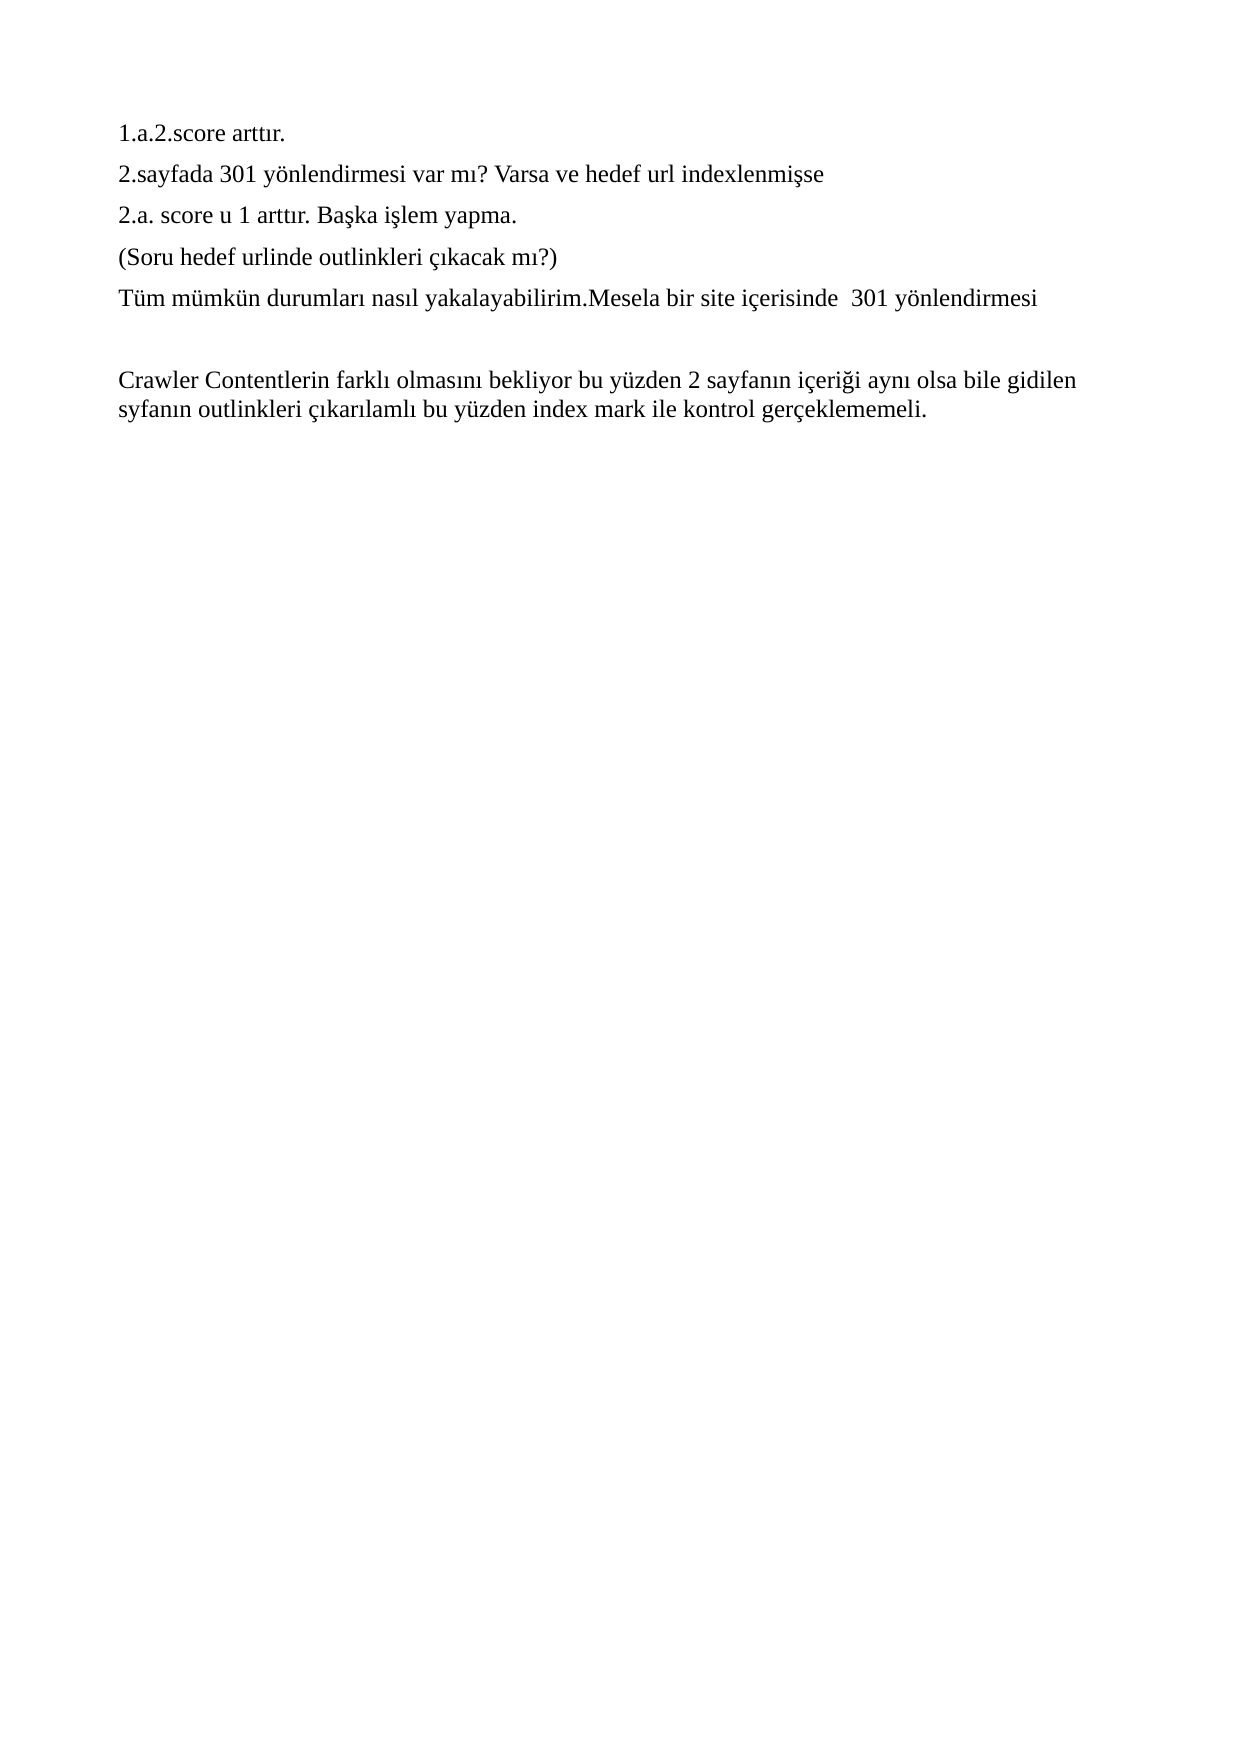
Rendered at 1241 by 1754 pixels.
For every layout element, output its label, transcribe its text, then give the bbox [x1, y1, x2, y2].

text 2.a. score u 1 arttır. Başka işlem yapma. [118, 201, 1122, 229]
text (Soru hedef urlinde outlinkleri çıkacak mı?) [118, 242, 1122, 271]
text 2.sayfada 301 yönlendirmesi var mı? Varsa ve hedef url indexlenmişse [118, 159, 1122, 188]
text 1.a.2.score arttır. [118, 118, 1122, 147]
text Crawler Contentlerin farklı olmasını bekliyor bu yüzden 2 sayfanın içeriği aynı olsa bile gidilen syfanın outlinkleri çıkarılamlı bu yüzden index mark ile kontrol gerçeklememeli. [118, 366, 1122, 423]
text Tüm mümkün durumları nasıl yakalayabilirim.Mesela bir site içerisinde 301 yönlendirmesi [118, 283, 1122, 312]
